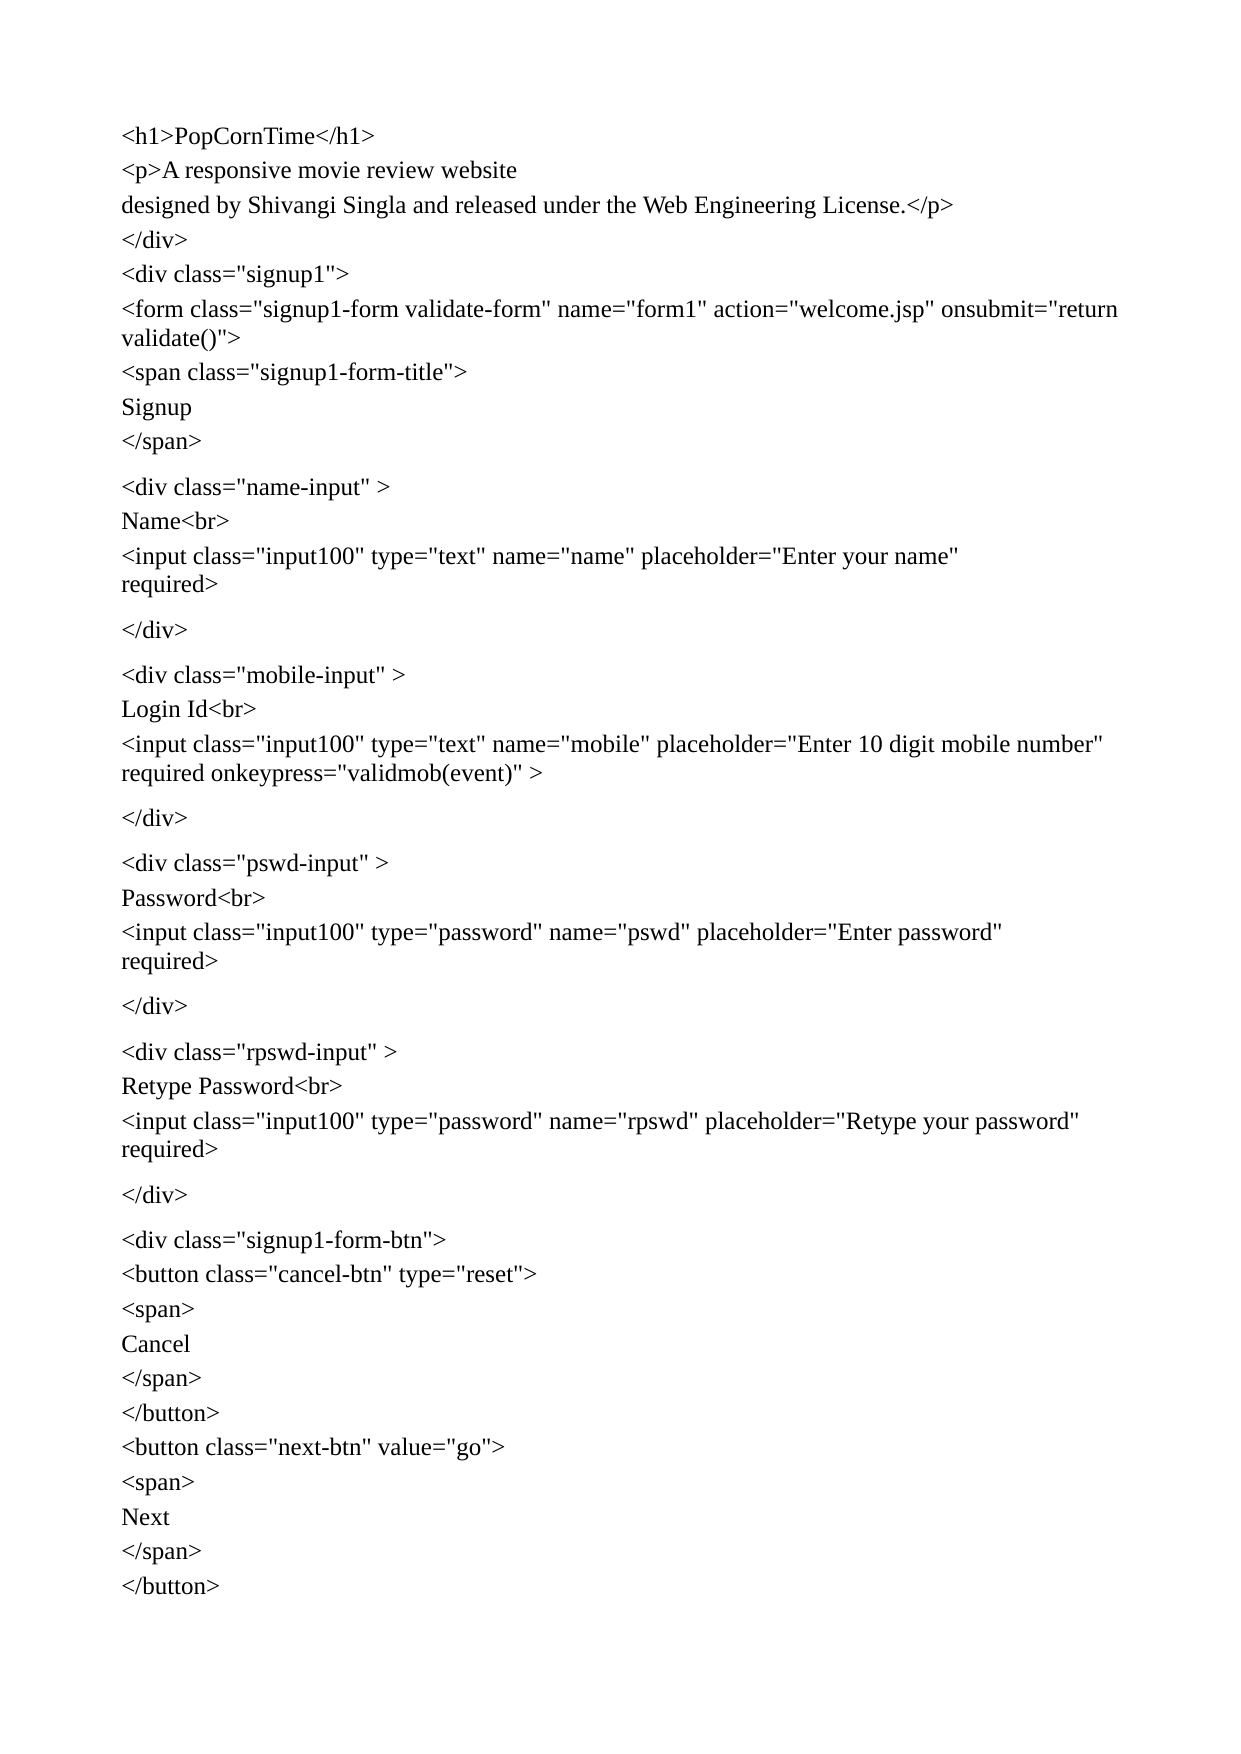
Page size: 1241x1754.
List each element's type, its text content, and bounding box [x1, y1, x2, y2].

table_header </div> [118, 800, 201, 835]
table_header <input class="input100" type="password" name="pswd" placeholder="Enter password" required> [118, 915, 1106, 978]
table_header [118, 1023, 136, 1034]
table_header <span> [118, 1291, 208, 1326]
table_header </div> [118, 1177, 201, 1211]
table_header [118, 835, 136, 845]
table_header [118, 978, 136, 988]
table_header [118, 790, 136, 800]
table_header <span> [118, 1464, 208, 1499]
table_header <input class="input100" type="text" name="name" placeholder="Enter your name" required> [118, 538, 1059, 601]
table_header <button class="next-btn" value="go"> [118, 1430, 512, 1464]
table_header </button> [118, 1395, 233, 1429]
table_header [118, 1166, 136, 1177]
table_header </button> [118, 1568, 233, 1602]
table_header <p>A responsive movie review website [118, 153, 528, 187]
table_header </div> [118, 222, 201, 256]
table_header <div class="pswd-input" > [118, 845, 401, 880]
table_header designed by Shivangi Singla and released under the Web Engineering License.</p> [118, 187, 960, 222]
table_header <form class="signup1-form validate-form" name="form1" action="welcome.jsp" onsubmit="return validate()"> [118, 291, 1122, 354]
table_header <button class="cancel-btn" type="reset"> [118, 1257, 545, 1291]
table_header Cancel [118, 1326, 203, 1360]
table_header <h1>PopCornTime</h1> [118, 118, 387, 153]
table_header </span> [118, 1360, 215, 1395]
table_header </span> [118, 424, 215, 458]
table_header [118, 646, 136, 657]
table_header </span> [118, 1533, 215, 1568]
table_header <input class="input100" type="text" name="mobile" placeholder="Enter 10 digit mobile number" required onkeypress="validmob(event)" > [118, 726, 1122, 789]
table_header <div class="mobile-input" > [118, 657, 417, 692]
table_header Name<br> [118, 503, 243, 538]
table_header <div class="signup1-form-btn"> [118, 1222, 458, 1257]
table_header <input class="input100" type="password" name="rpswd" placeholder="Retype your password" required> [118, 1103, 1122, 1166]
table_header Login Id<br> [118, 692, 269, 726]
table_header <div class="rpswd-input" > [118, 1034, 409, 1068]
table_header Signup [118, 389, 205, 423]
table_header [118, 458, 136, 469]
table_header <span class="signup1-form-title"> [118, 354, 479, 389]
table_header [118, 1211, 136, 1222]
table_header Next [118, 1499, 183, 1533]
table_header [118, 601, 136, 612]
table_header Retype Password<br> [118, 1068, 356, 1103]
table_header <div class="name-input" > [118, 469, 402, 503]
table_header Password<br> [118, 880, 280, 914]
table_header <div class="signup1"> [118, 256, 361, 291]
table_header </div> [118, 612, 201, 646]
table_header </div> [118, 989, 201, 1023]
